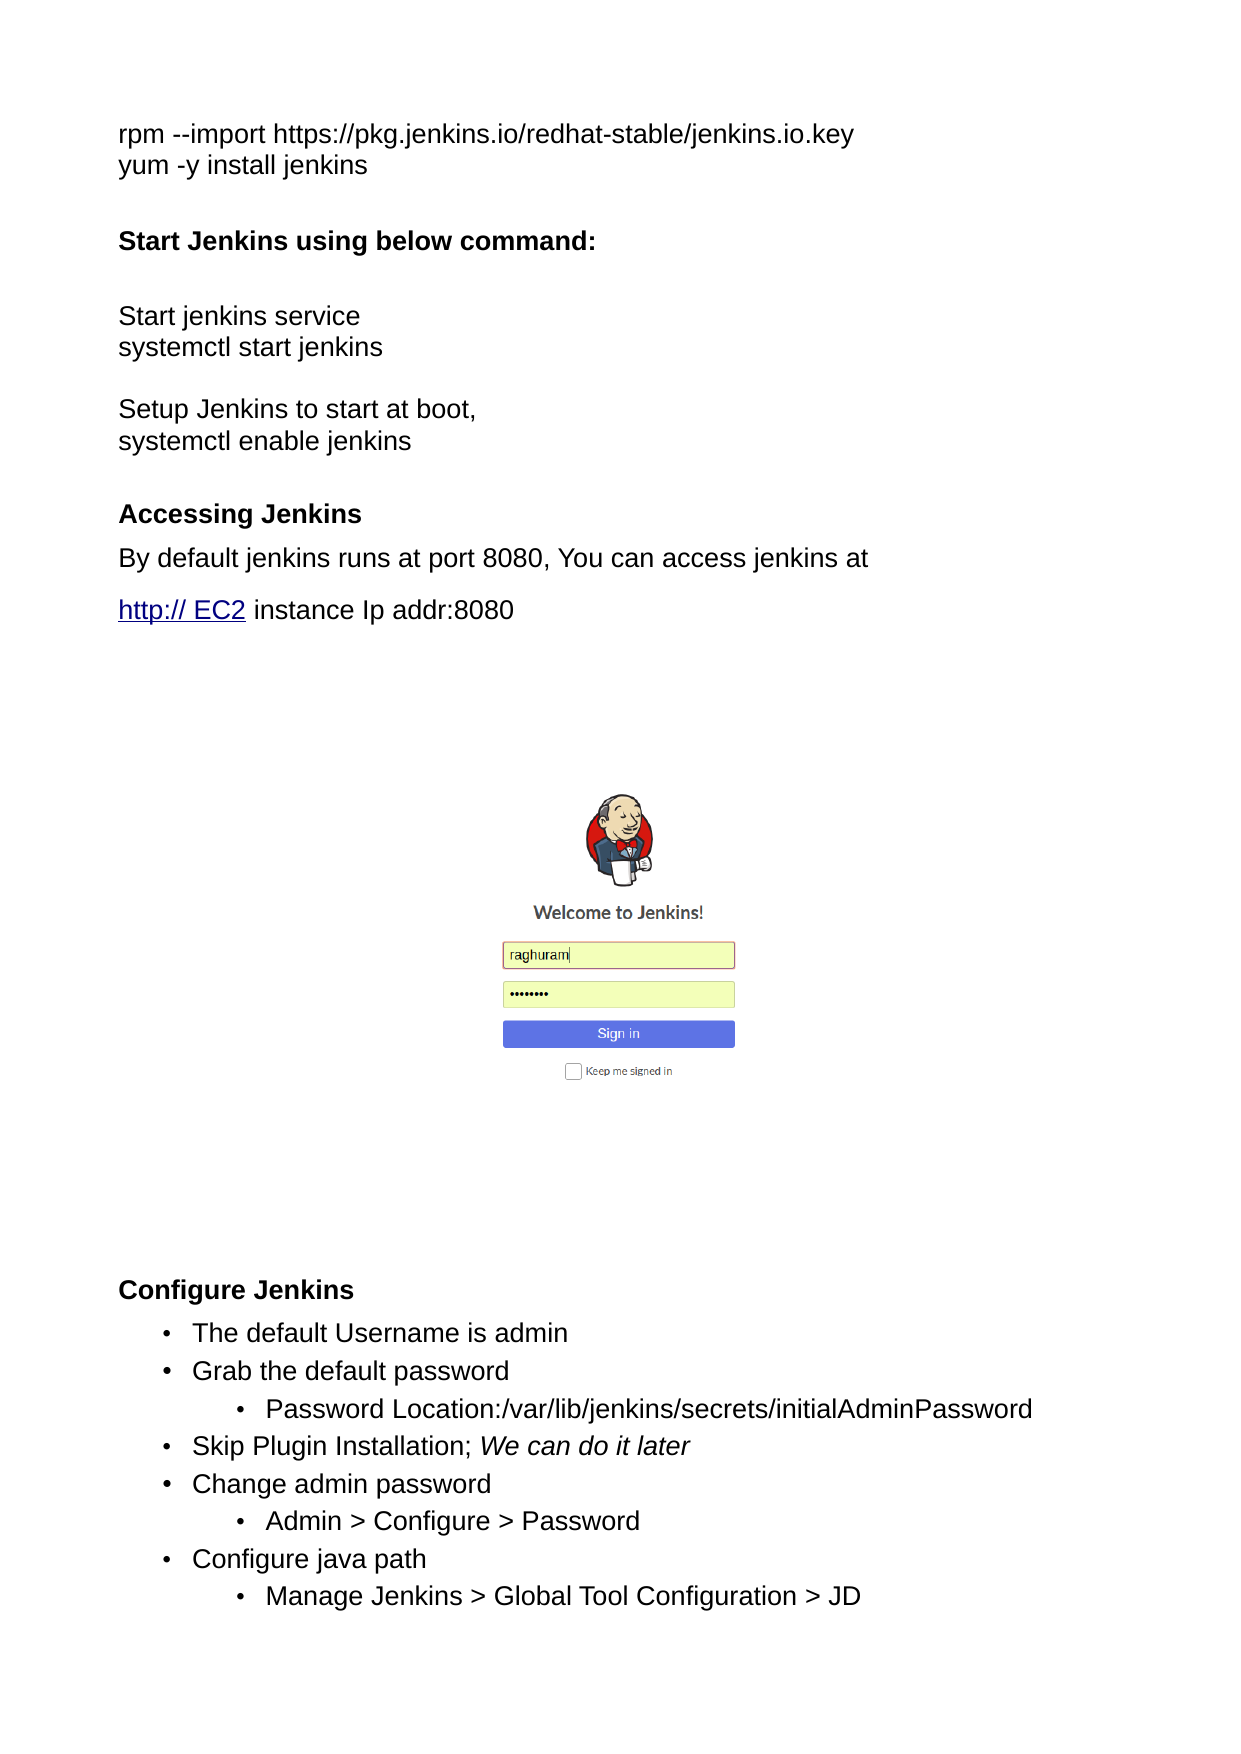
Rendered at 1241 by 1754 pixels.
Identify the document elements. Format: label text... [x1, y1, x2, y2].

list Skip Plugin Installation; We can do it later [162, 1430, 1122, 1461]
text rpm --import https://pkg.jenkins.io/redhat-stable/jenkins.io.key [118, 118, 1122, 149]
text http:// EC2 instance Ip addr:8080 [118, 594, 1122, 625]
text systemctl start jenkins [118, 331, 1122, 362]
list Change admin password [162, 1468, 1122, 1499]
list The default Username is admin [162, 1317, 1122, 1349]
list Admin > Configure > Password [236, 1505, 1122, 1536]
list Configure java path [162, 1543, 1122, 1574]
subtitle Configure Jenkins [118, 1274, 1122, 1305]
text Setup Jenkins to start at boot, [118, 393, 1122, 425]
subtitle Accessing Jenkins [118, 498, 1122, 529]
list Grab the default password [162, 1355, 1122, 1386]
subtitle Start Jenkins using below command: [118, 225, 1122, 256]
text systemctl enable jenkins [118, 425, 1122, 456]
picture [118, 715, 1123, 1201]
text yum -y install jenkins [118, 149, 1122, 181]
list Manage Jenkins > Global Tool Configuration > JD [236, 1580, 1122, 1611]
list Password Location:/var/lib/jenkins/secrets/initialAdminPassword [236, 1393, 1122, 1424]
text By default jenkins runs at port 8080, You can access jenkins at [118, 542, 1122, 573]
text Start jenkins service [118, 300, 1122, 331]
